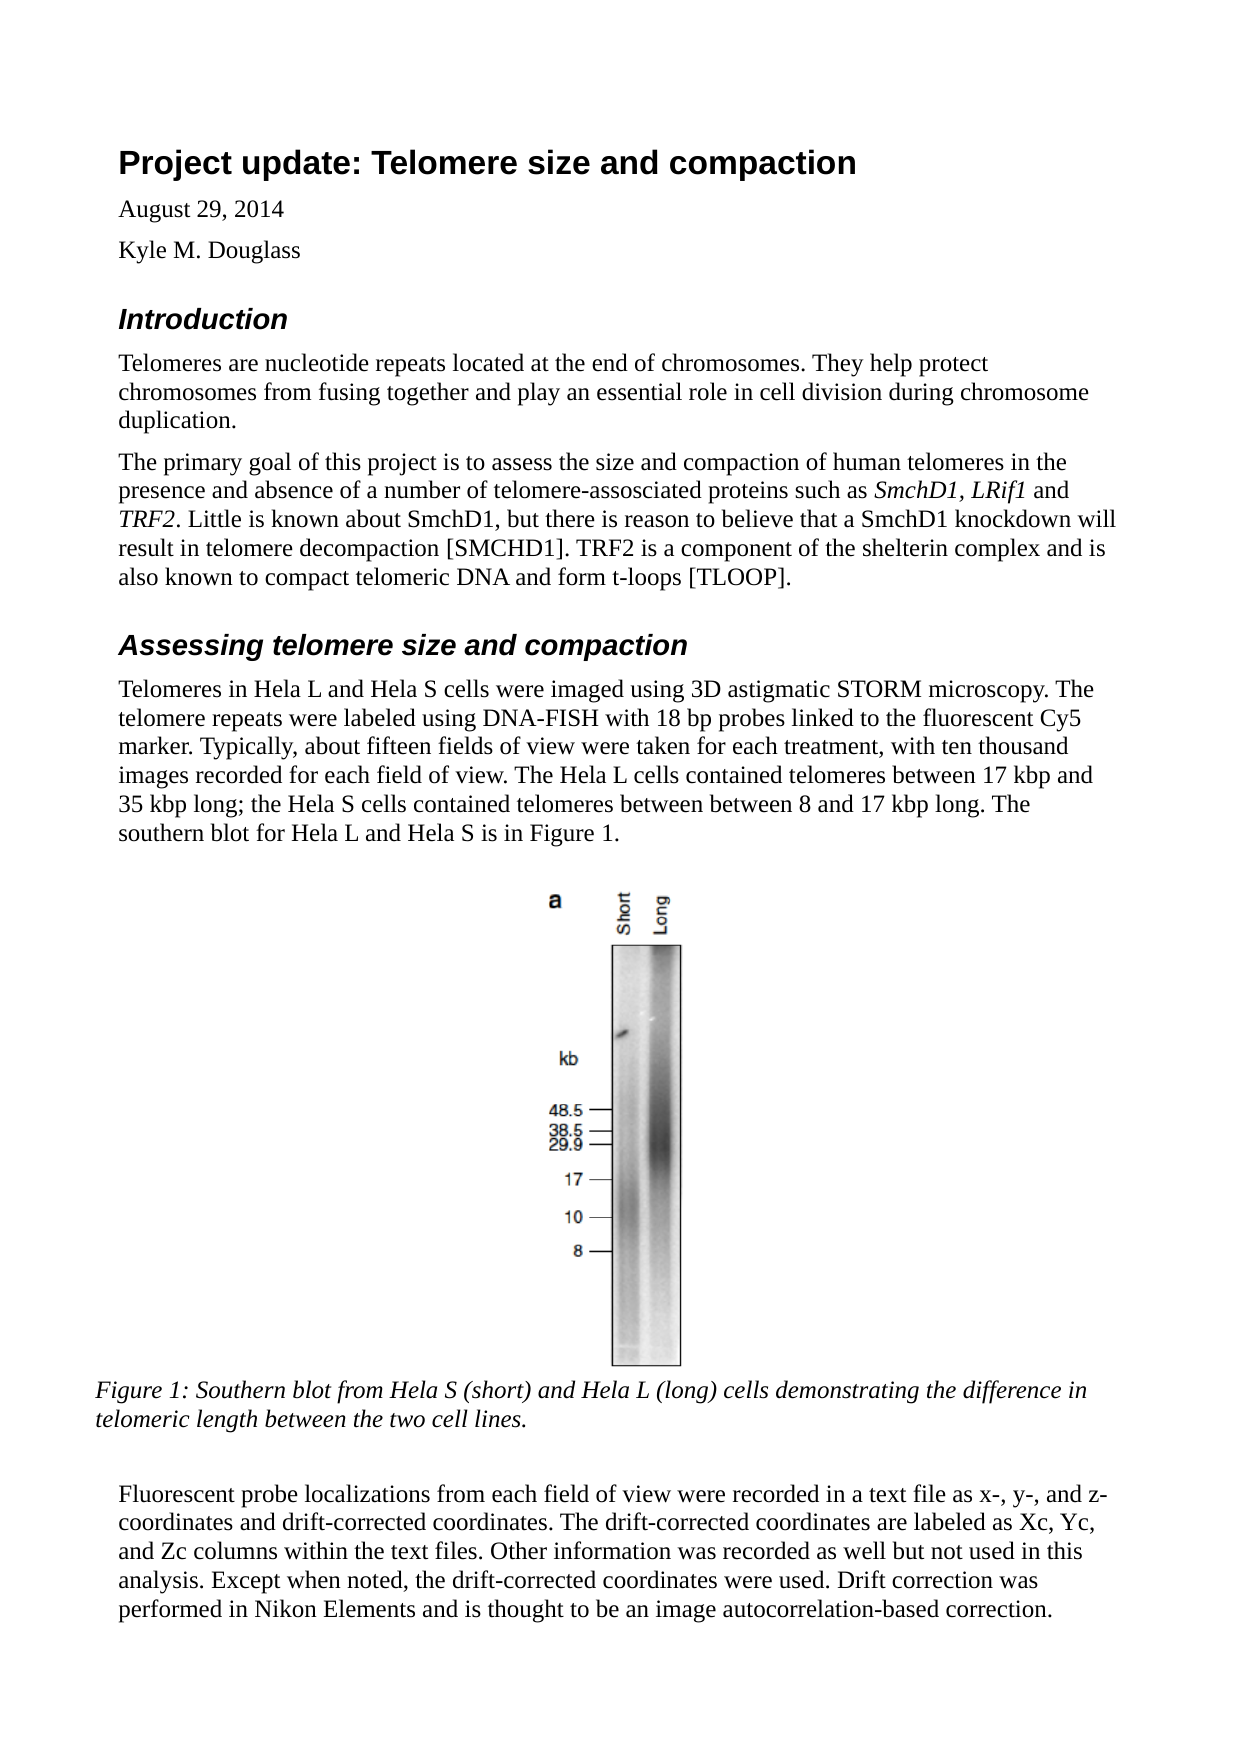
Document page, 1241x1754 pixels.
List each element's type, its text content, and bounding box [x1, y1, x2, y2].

text Fluorescent probe localizations from each field of view were recorded in a text file as x-, y-, and z-coordinates and drift-corrected coordinates. The drift-corrected coordinates are labeled as Xc, Yc, and Zc columns within the text files. Other information was recorded as well but not used in this analysis. Except when noted, the drift-corrected coordinates were used. Drift correction was performed in Nikon Elements and is thought to be an image autocorrelation-based correction. [118, 1479, 1122, 1622]
text Telomeres in Hela L and Hela S cells were imaged using 3D astigmatic STORM microscopy. The telomere repeats were labeled using DNA-FISH with 18 bp probes linked to the fluorescent Cy5 marker. Typically, about fifteen fields of view were taken for each treatment, with ten thousand images recorded for each field of view. The Hela L cells contained telomeres between 17 kbp and 35 kbp long; the Hela S cells contained telomeres between between 8 and 17 kbp long. The southern blot for Hela L and Hela S is in Figure 1. [118, 674, 1122, 846]
text The primary goal of this project is to assess the size and compaction of human telomeres in the presence and absence of a number of telomere-assosciated proteins such as SmchD1, LRif1 and TRF2. Little is known about SmchD1, but there is reason to believe that a SmchD1 knockdown will result in telomere decompaction [SMCHD1]. TRF2 is a component of the shelterin complex and is also known to compact telomeric DNA and form t-loops [TLOOP]. [118, 447, 1122, 590]
picture [540, 871, 700, 1376]
text Telomeres are nucleotide repeats located at the end of chromosomes. They help protect chromosomes from fusing together and play an essential role in cell division during chromosome duplication. [118, 348, 1122, 434]
subtitle Assessing telomere size and compaction [118, 628, 1122, 661]
text Figure 1: Southern blot from Hela S (short) and Hela L (long) cells demonstrating the difference in telomeric length between the two cell lines. [95, 871, 1145, 1433]
text Kyle M. Douglass [118, 236, 1122, 264]
text August 29, 2014 [118, 194, 1122, 223]
subtitle Introduction [118, 302, 1122, 335]
subtitle Project update: Telomere size and compaction [118, 143, 1122, 182]
